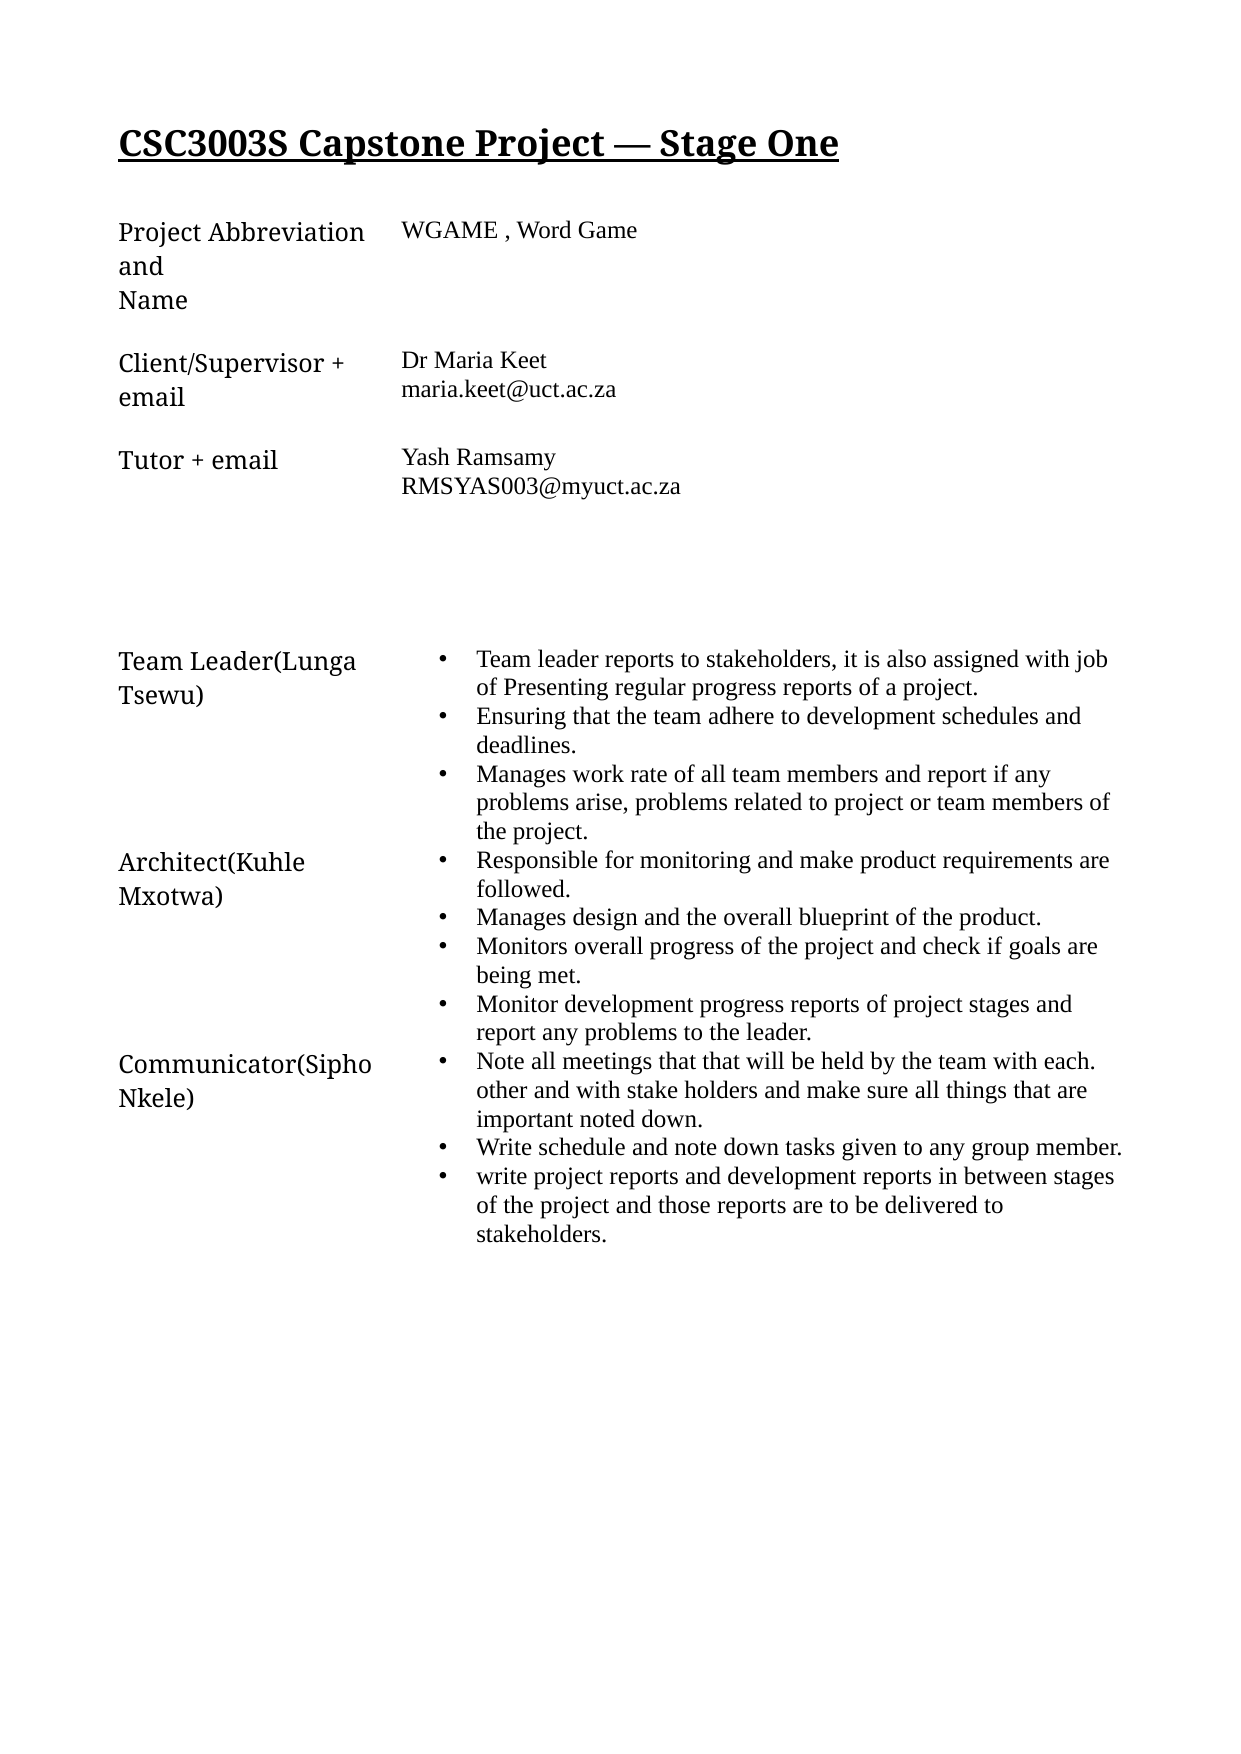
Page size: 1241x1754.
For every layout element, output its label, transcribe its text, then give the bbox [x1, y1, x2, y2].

table_cell Tutor + email [118, 443, 401, 529]
table_cell [118, 529, 401, 557]
table_cell [401, 558, 1123, 586]
table_header Project Abbreviation and Name [118, 215, 401, 346]
table_cell Client/Supervisor + email [118, 346, 401, 442]
table_cell [401, 615, 1123, 644]
table_cell [401, 1248, 1123, 1276]
table_cell [118, 558, 401, 586]
table_cell Architect(Kuhle Mxotwa) [118, 845, 401, 1046]
text CSC3003S Capstone Project — Stage One [118, 118, 1122, 167]
table_cell [401, 529, 1123, 557]
table_cell Yash Ramsamy RMSYAS003@myuct.ac.za [401, 443, 1123, 529]
table_cell Team leader reports to stakeholders, it is also assigned with job of Presenting regular progress reports of a project. Ensuring that the team adhere to development schedules and deadlines. Manages work rate of all team members and report if any problems arise, problems related to project or team members of the project. [401, 644, 1123, 845]
table_cell [118, 586, 401, 615]
table_cell Team Leader(Lunga Tsewu) [118, 644, 401, 845]
table_header WGAME , Word Game [401, 215, 1123, 346]
table_cell Dr Maria Keet maria.keet@uct.ac.za [401, 346, 1123, 442]
table_cell [401, 586, 1123, 615]
table_cell Communicator(Sipho Nkele) [118, 1046, 401, 1247]
table_cell Responsible for monitoring and make product requirements are followed. Manages design and the overall blueprint of the product. Monitors overall progress of the project and check if goals are being met. Monitor development progress reports of project stages and report any problems to the leader. [401, 845, 1123, 1046]
table_cell Note all meetings that that will be held by the team with each. other and with stake holders and make sure all things that are important noted down. Write schedule and note down tasks given to any group member. write project reports and development reports in between stages of the project and those reports are to be delivered to stakeholders. [401, 1046, 1123, 1247]
table_cell [118, 615, 401, 644]
table_cell [118, 1248, 401, 1276]
